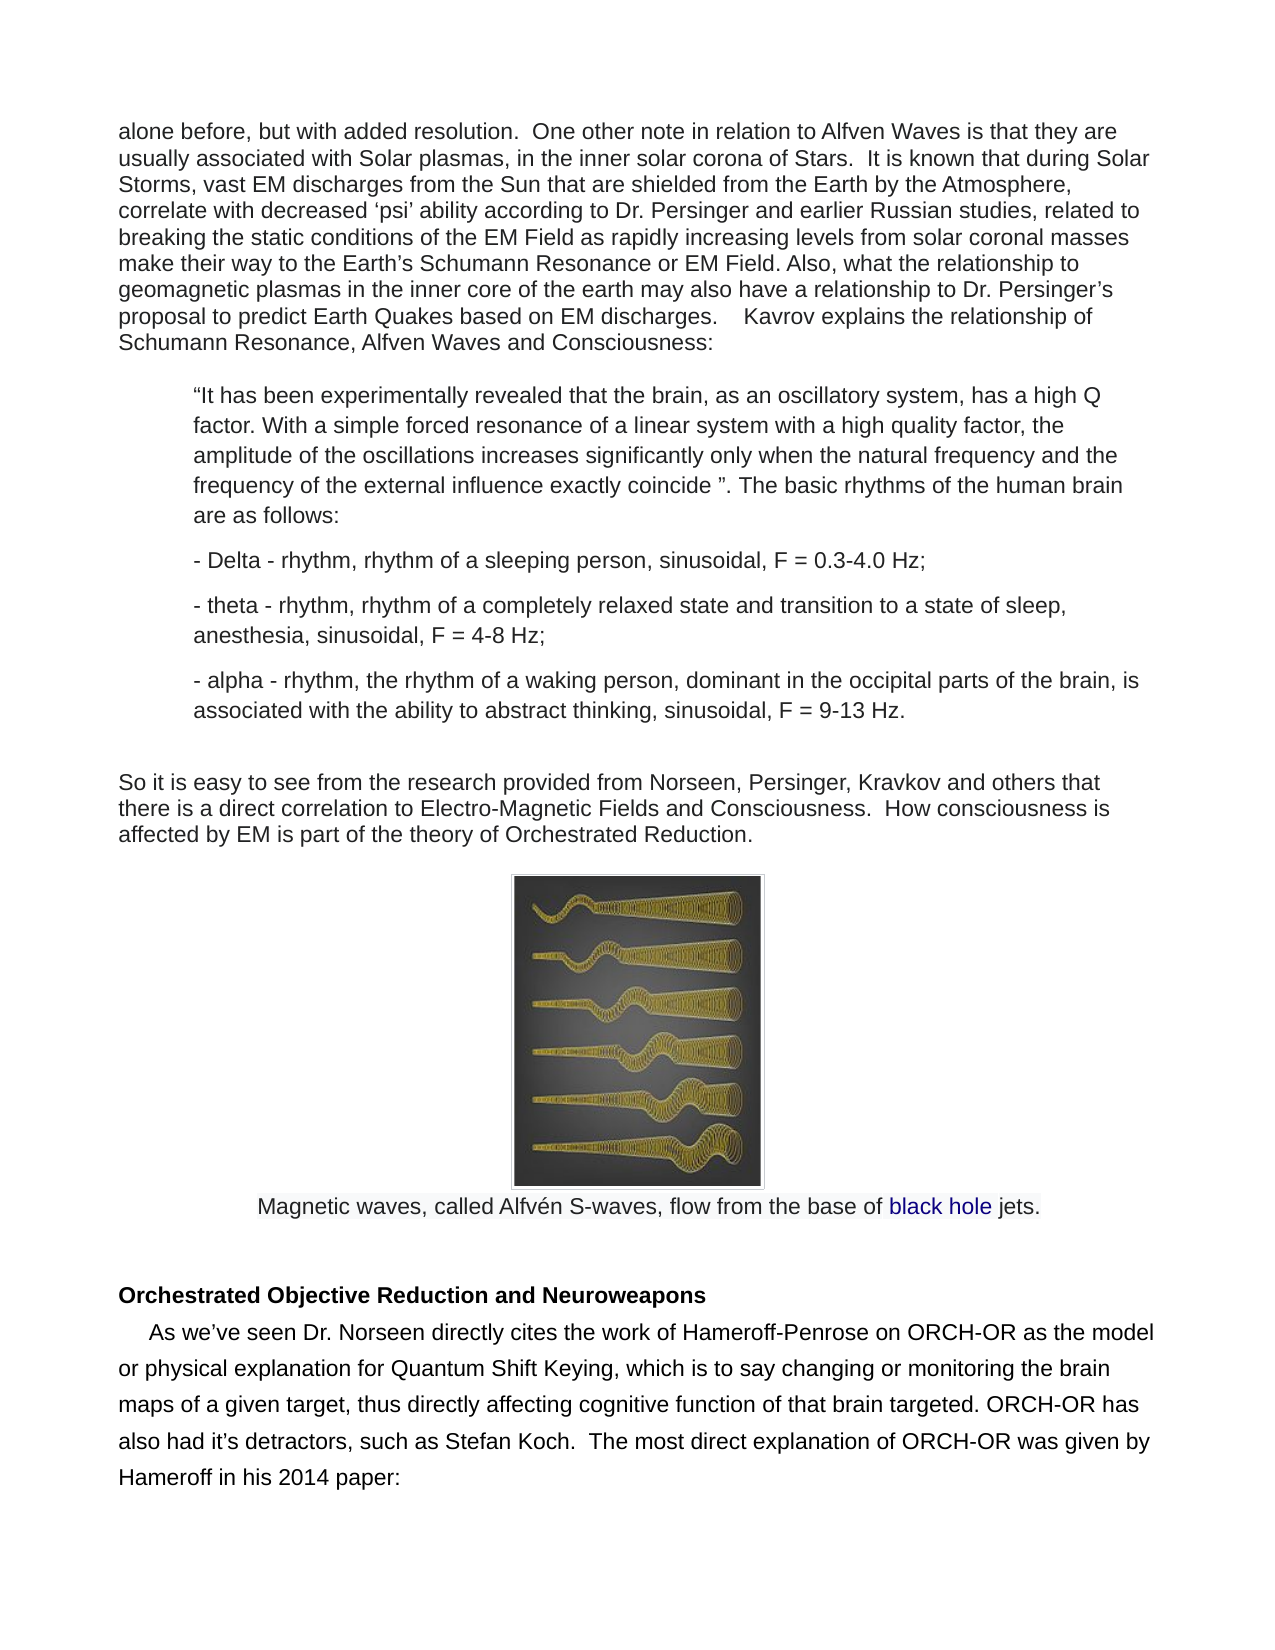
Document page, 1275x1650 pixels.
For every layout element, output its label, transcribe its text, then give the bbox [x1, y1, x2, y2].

text So it is easy to see from the research provided from Norseen, Persinger, Kravkov and others that there is a direct correlation to Electro-Magnetic Fields and Consciousness. How consciousness is affected by EM is part of the theory of Orchestrated Reduction. [118, 768, 1157, 847]
text - alpha - rhythm, the rhythm of a waking person, dominant in the occipital parts of the brain, is associated with the ability to abstract thinking, sinusoidal, F = 9-13 Hz. [193, 667, 1157, 724]
text Magnetic waves, called Alfvén S-waves, flow from the base of black hole jets. [122, 1193, 1157, 1219]
picture [514, 876, 761, 1186]
text - Delta - rhythm, rhythm of a sleeping person, sinusoidal, F = 0.3-4.0 Hz; [193, 547, 1157, 574]
text alone before, but with added resolution. One other note in relation to Alfven Waves is that they are usually associated with Solar plasmas, in the inner solar corona of Stars. It is known that during Solar Storms, vast EM discharges from the Sun that are shielded from the Earth by the Atmosphere, correlate with decreased ‘psi’ ability according to Dr. Persinger and earlier Russian studies, related to breaking the static conditions of the EM Field as rapidly increasing levels from solar coronal masses make their way to the Earth’s Schumann Resonance or EM Field. Also, what the relationship to geomagnetic plasmas in the inner core of the earth may also have a relationship to Dr. Persinger’s proposal to predict Earth Quakes based on EM discharges. Kavrov explains the relationship of Schumann Resonance, Alfven Waves and Consciousness: [118, 118, 1157, 355]
text As we’ve seen Dr. Norseen directly cites the work of Hameroff-Penrose on ORCH-OR as the model or physical explanation for Quantum Shift Keying, which is to say changing or monitoring the brain maps of a given target, thus directly affecting cognitive function of that brain targeted. ORCH-OR has also had it’s detractors, such as Stefan Koch. The most direct explanation of ORCH-OR was given by Hameroff in his 2014 paper: [118, 1319, 1157, 1490]
text Orchestrated Objective Reduction and Neuroweapons [118, 1282, 1157, 1309]
text - theta - rhythm, rhythm of a completely relaxed state and transition to a state of sleep, anesthesia, sinusoidal, F = 4-8 Hz; [193, 592, 1157, 649]
text “It has been experimentally revealed that the brain, as an oscillatory system, has a high Q factor. With a simple forced resonance of a linear system with a high quality factor, the amplitude of the oscillations increases significantly only when the natural frequency and the frequency of the external influence exactly coincide ”. The basic rhythms of the human brain are as follows: [193, 382, 1157, 529]
